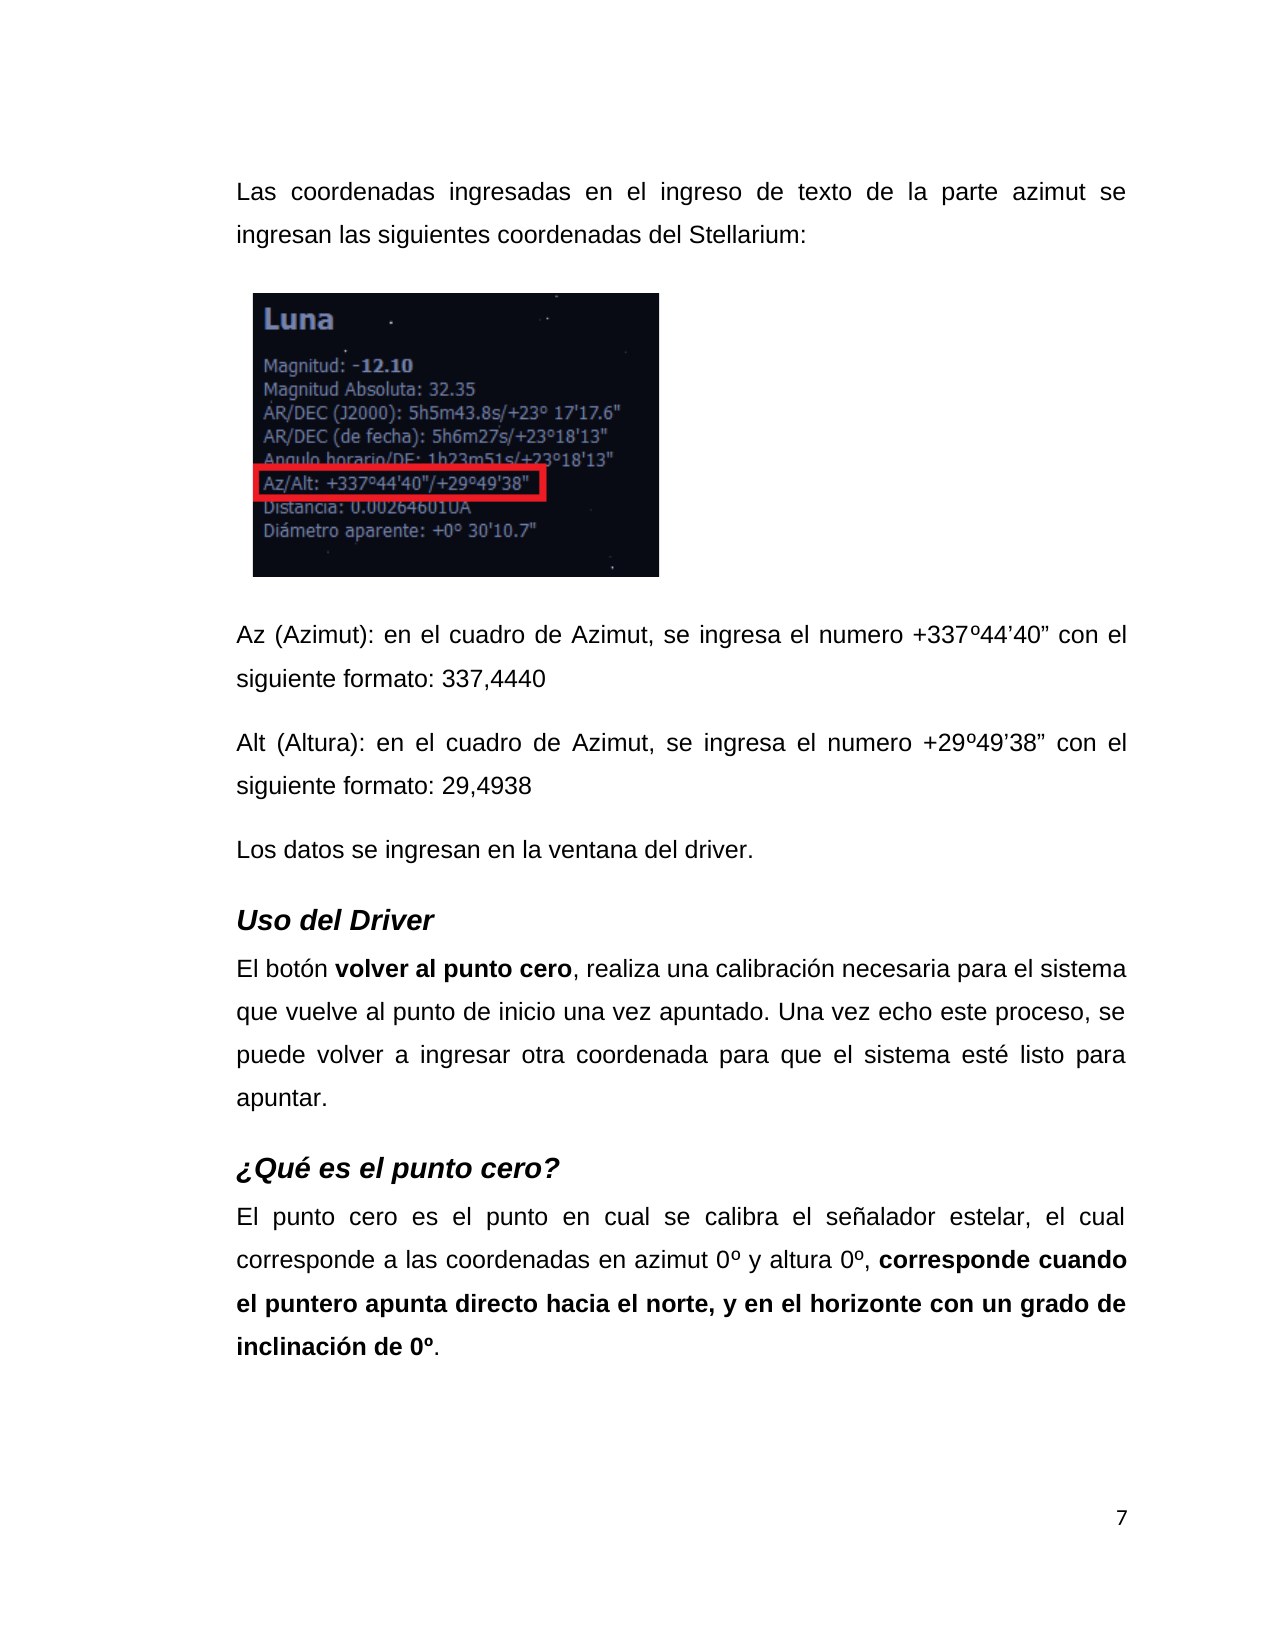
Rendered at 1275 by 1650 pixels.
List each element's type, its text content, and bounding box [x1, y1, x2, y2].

subtitle ¿Qué es el punto cero? [236, 1151, 1127, 1185]
picture [252, 293, 660, 577]
text Los datos se ingresan en la ventana del driver. [236, 834, 1127, 863]
text Az (Azimut): en el cuadro de Azimut, se ingresa el numero +337º44’40” con el siguiente formato: 337,4440 [236, 620, 1127, 692]
subtitle Uso del Driver [236, 903, 1127, 936]
text Las coordenadas ingresadas en el ingreso de texto de la parte azimut se ingresan las siguientes coordenadas del Stellarium: [236, 177, 1127, 249]
text El botón volver al punto cero, realiza una calibración necesaria para el sistema que vuelve al punto de inicio una vez apuntado. Una vez echo este proceso, se puede volver a ingresar otra coordenada para que el sistema esté listo para apuntar. [236, 954, 1127, 1112]
text El punto cero es el punto en cual se calibra el señalador estelar, el cual corresponde a las coordenadas en azimut 0º y altura 0º, corresponde cuando el puntero apunta directo hacia el norte, y en el horizonte con un grado de inclinación de 0º. [236, 1202, 1127, 1360]
text Alt (Altura): en el cuadro de Azimut, se ingresa el numero +29º49’38” con el siguiente formato: 29,4938 [236, 727, 1127, 799]
